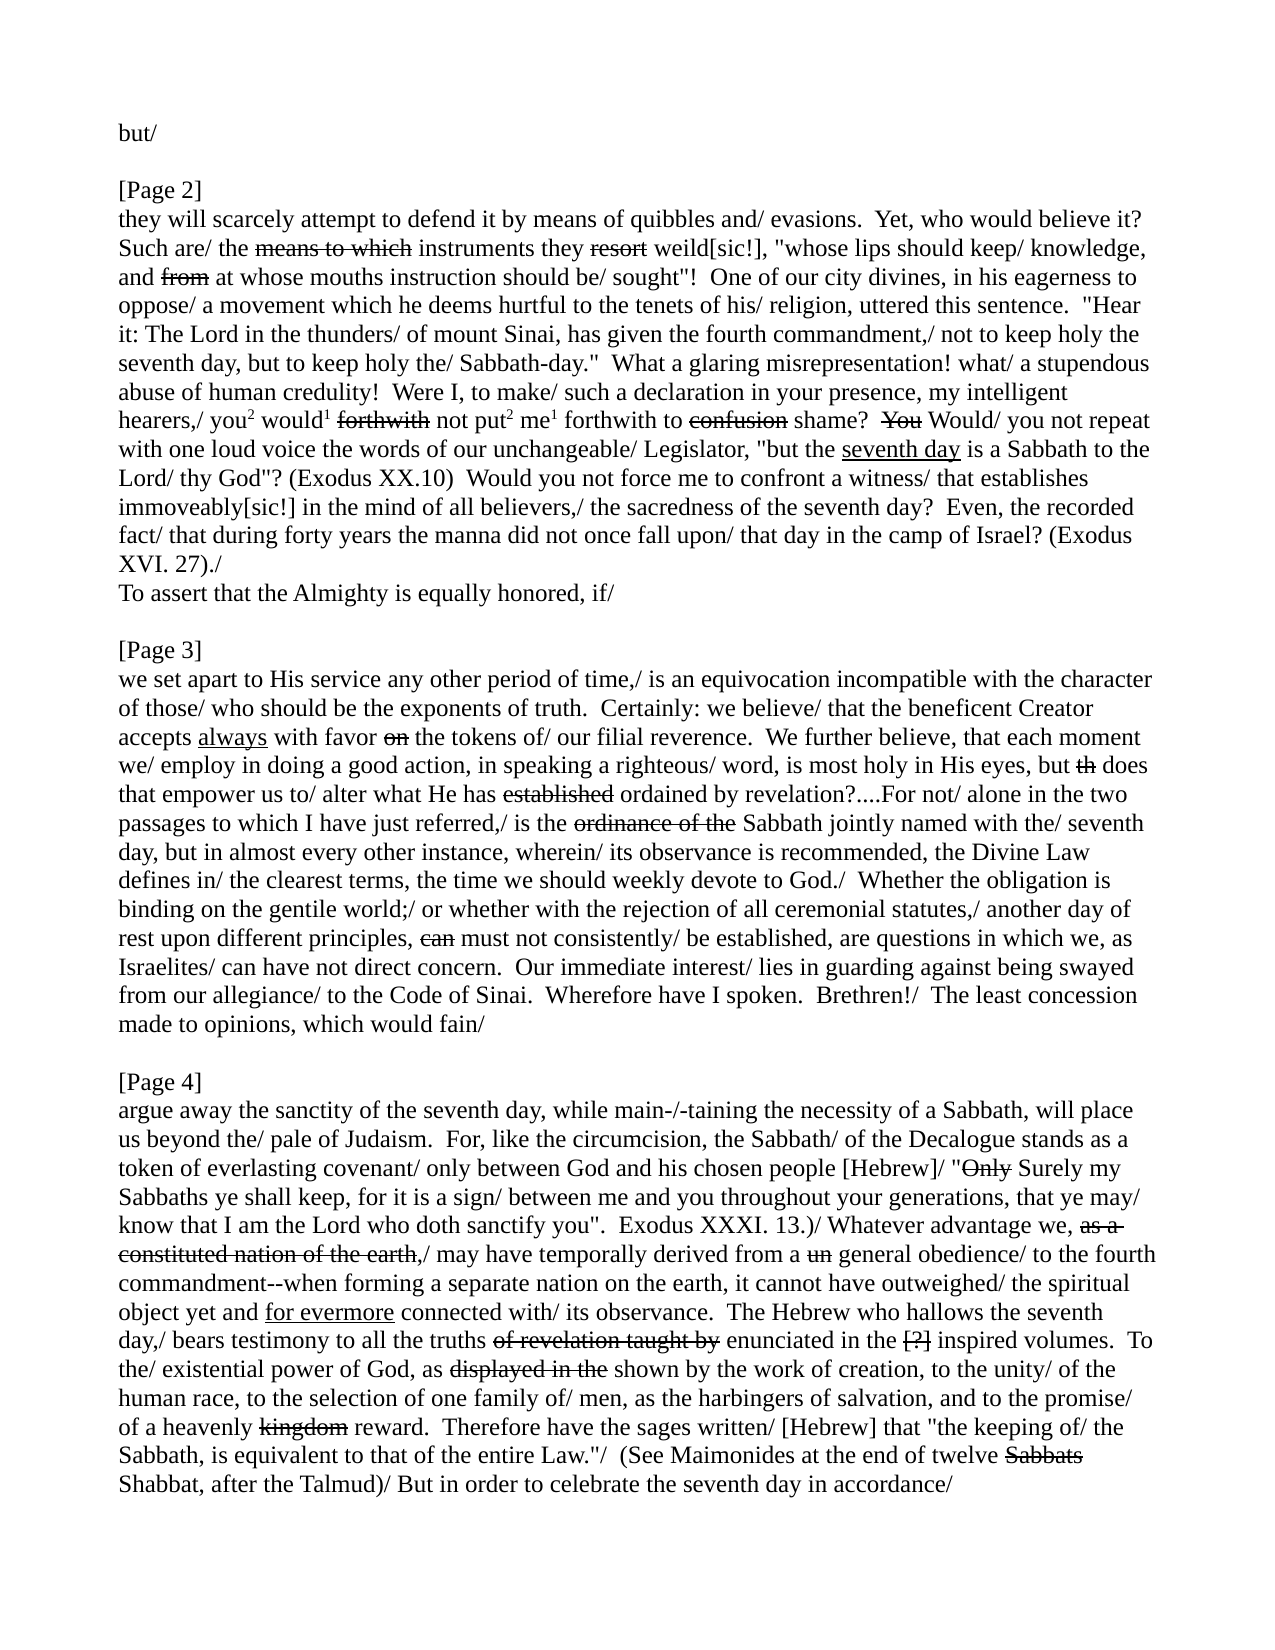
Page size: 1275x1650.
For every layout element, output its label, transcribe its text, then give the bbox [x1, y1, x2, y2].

text To assert that the Almighty is equally honored, if/ [118, 578, 1157, 607]
text [Page 3] [118, 636, 1157, 664]
text but/ [118, 118, 1157, 147]
text [Page 2] [118, 176, 1157, 204]
text we set apart to His service any other period of time,/ is an equivocation incompatible with the character of those/ who should be the exponents of truth. Certainly: we believe/ that the beneficent Creator accepts always with favor on the tokens of/ our filial reverence. We further believe, that each moment we/ employ in doing a good action, in speaking a righteous/ word, is most holy in His eyes, but th does that empower us to/ alter what He has established ordained by revelation?....For not/ alone in the two passages to which I have just referred,/ is the ordinance of the Sabbath jointly named with the/ seventh day, but in almost every other instance, wherein/ its observance is recommended, the Divine Law defines in/ the clearest terms, the time we should weekly devote to God./ Whether the obligation is binding on the gentile world;/ or whether with the rejection of all ceremonial statutes,/ another day of rest upon different principles, can must not consistently/ be established, are questions in which we, as Israelites/ can have not direct concern. Our immediate interest/ lies in guarding against being swayed from our allegiance/ to the Code of Sinai. Wherefore have I spoken. Brethren!/ The least concession made to opinions, which would fain/ [118, 664, 1157, 1038]
text argue away the sanctity of the seventh day, while main-/-taining the necessity of a Sabbath, will place us beyond the/ pale of Judaism. For, like the circumcision, the Sabbath/ of the Decalogue stands as a token of everlasting covenant/ only between God and his chosen people [Hebrew]/ "Only Surely my Sabbaths ye shall keep, for it is a sign/ between me and you throughout your generations, that ye may/ know that I am the Lord who doth sanctify you". Exodus XXXI. 13.)/ Whatever advantage we, as a constituted nation of the earth,/ may have temporally derived from a un general obedience/ to the fourth commandment--when forming a separate nation on the earth, it cannot have outweighed/ the spiritual object yet and for evermore connected with/ its observance. The Hebrew who hallows the seventh day,/ bears testimony to all the truths of revelation taught by enunciated in the [?] inspired volumes. To the/ existential power of God, as displayed in the shown by the work of creation, to the unity/ of the human race, to the selection of one family of/ men, as the harbingers of salvation, and to the promise/ of a heavenly kingdom reward. Therefore have the sages written/ [Hebrew] that "the keeping of/ the Sabbath, is equivalent to that of the entire Law."/ (See Maimonides at the end of twelve Sabbats Shabbat, after the Talmud)/ But in order to celebrate the seventh day in accordance/ [118, 1096, 1157, 1498]
text they will scarcely attempt to defend it by means of quibbles and/ evasions. Yet, who would believe it? Such are/ the means to which instruments they resort weild[sic!], "whose lips should keep/ knowledge, and from at whose mouths instruction should be/ sought"! One of our city divines, in his eagerness to oppose/ a movement which he deems hurtful to the tenets of his/ religion, uttered this sentence. "Hear it: The Lord in the thunders/ of mount Sinai, has given the fourth commandment,/ not to keep holy the seventh day, but to keep holy the/ Sabbath-day." What a glaring misrepresentation! what/ a stupendous abuse of human credulity! Were I, to make/ such a declaration in your presence, my intelligent hearers,/ you2 would1 forthwith not put2 me1 forthwith to confusion shame? You Would/ you not repeat with one loud voice the words of our unchangeable/ Legislator, "but the seventh day is a Sabbath to the Lord/ thy God"? (Exodus XX.10) Would you not force me to confront a witness/ that establishes immoveably[sic!] in the mind of all believers,/ the sacredness of the seventh day? Even, the recorded fact/ that during forty years the manna did not once fall upon/ that day in the camp of Israel? (Exodus XVI. 27)./ [118, 204, 1157, 578]
text [Page 4] [118, 1067, 1157, 1096]
